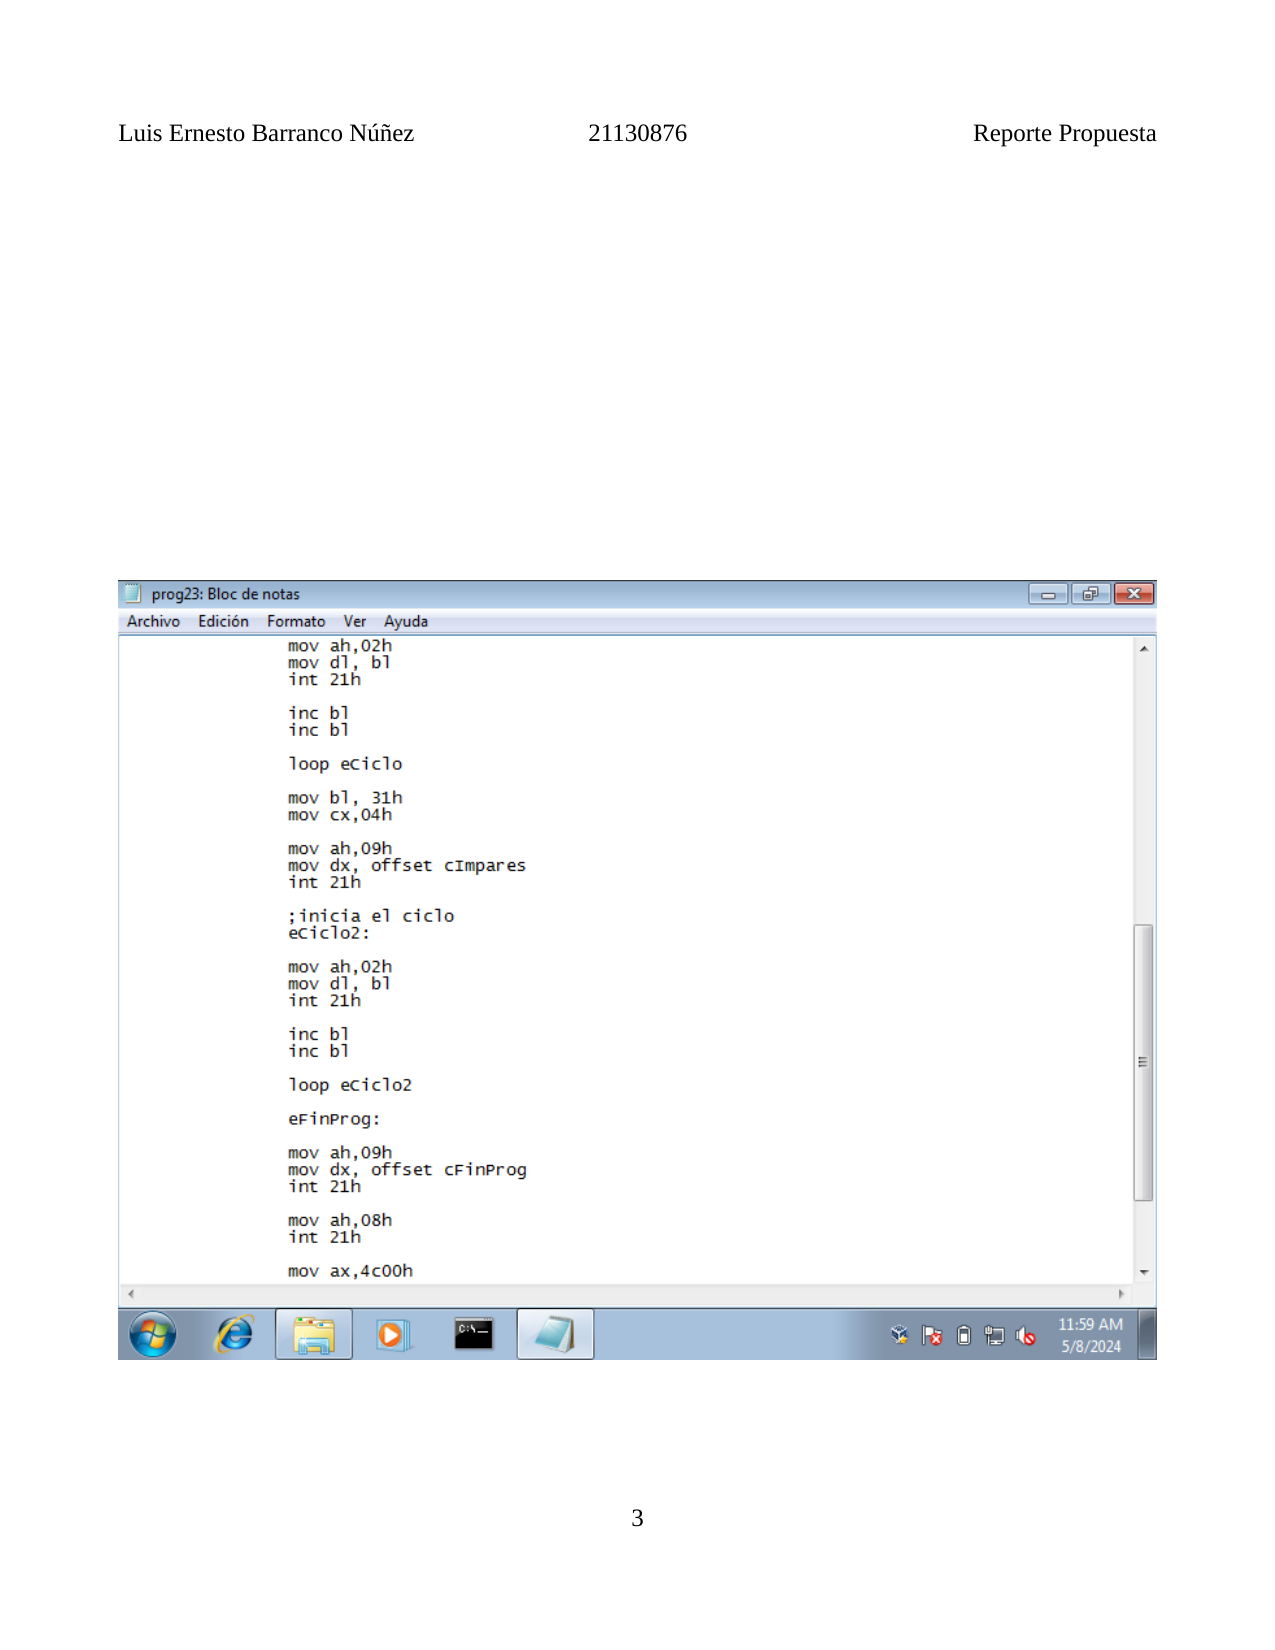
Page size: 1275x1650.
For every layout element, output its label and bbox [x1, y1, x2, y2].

picture [118, 580, 1157, 1360]
